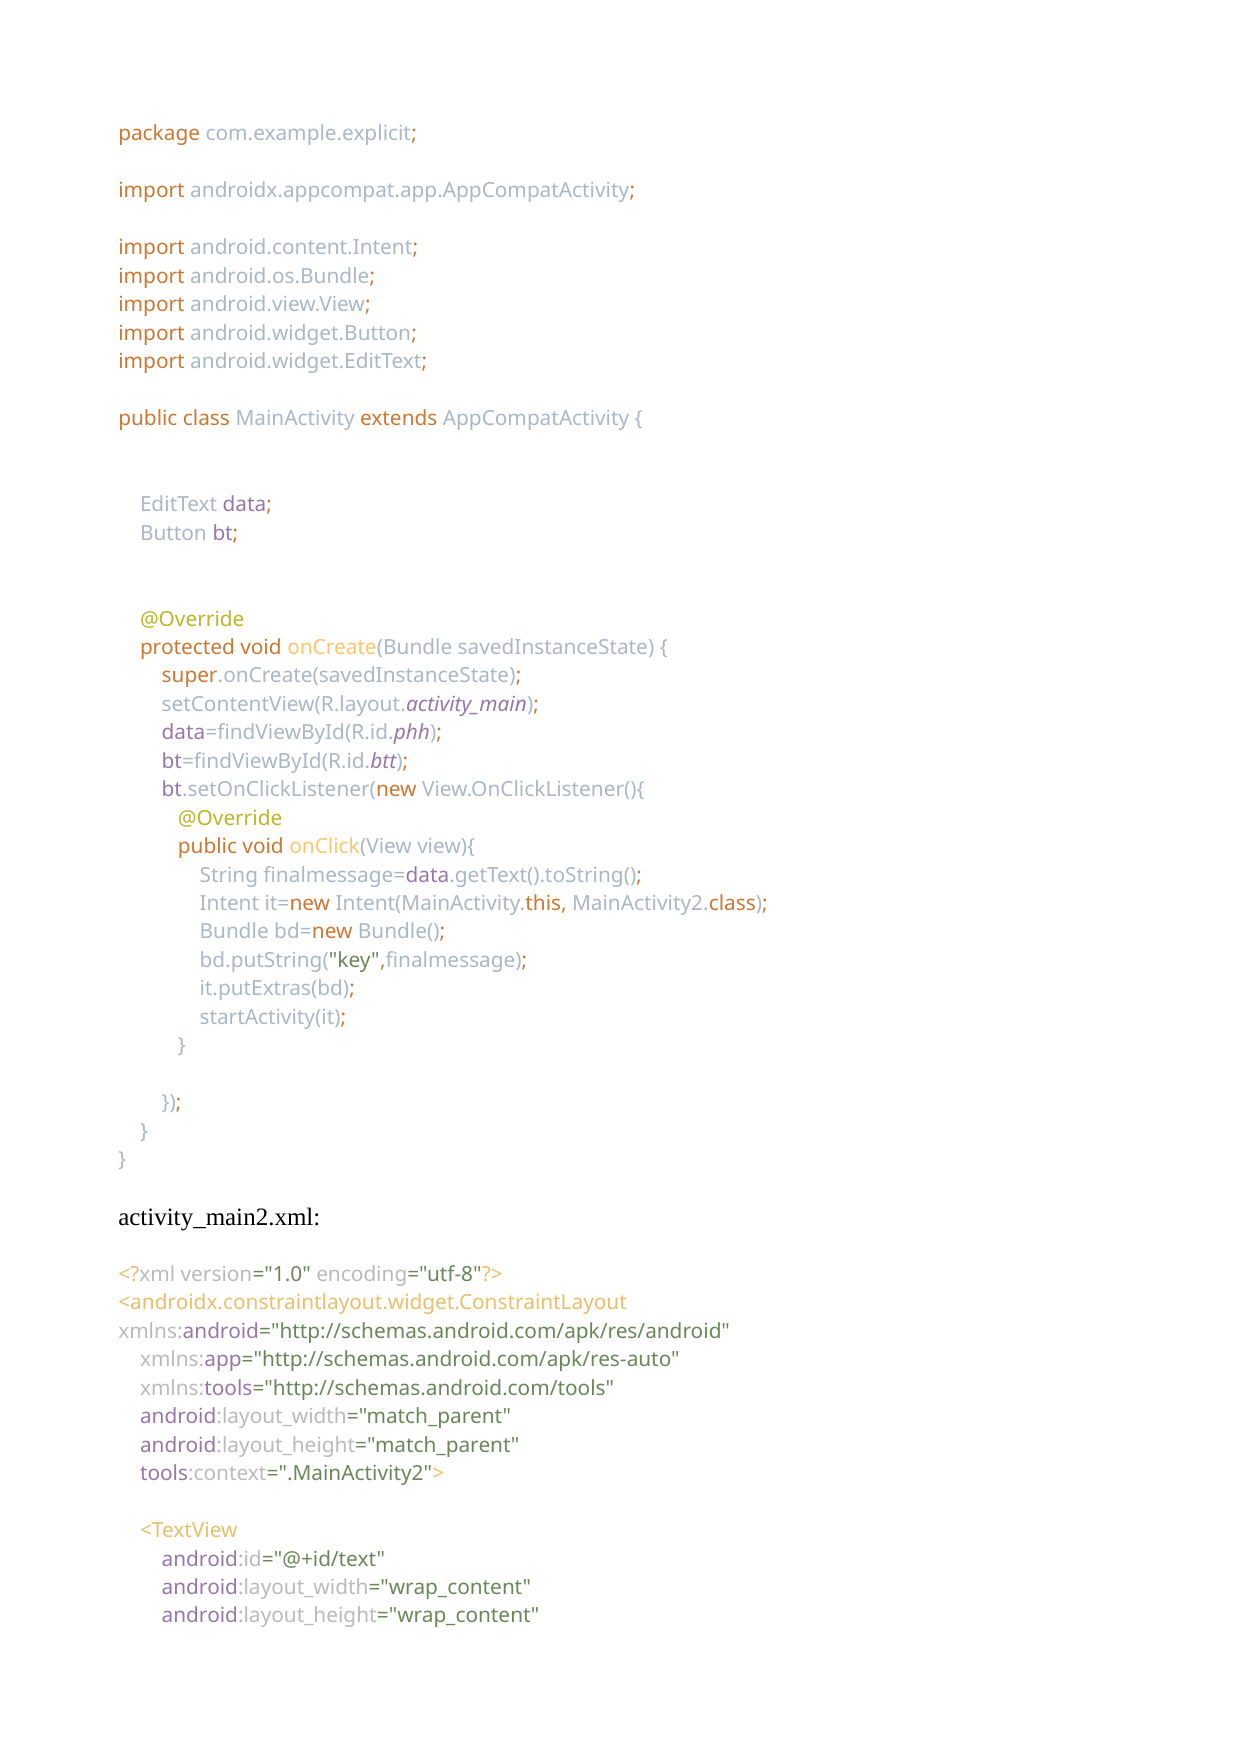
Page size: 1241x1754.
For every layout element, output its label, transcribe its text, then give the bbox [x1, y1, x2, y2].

text activity_main2.xml: [118, 1202, 1122, 1230]
text package com.example.explicit; import androidx.appcompat.app.AppCompatActivity; import android.content.Intent; import android.os.Bundle; import android.view.View; import android.widget.Button; import android.widget.EditText; public class MainActivity extends AppCompatActivity { EditText data; Button bt; @Override protected void onCreate(Bundle savedInstanceState) { super.onCreate(savedInstanceState); setContentView(R.layout.activity_main); data=findViewById(R.id.phh); bt=findViewById(R.id.btt); bt.setOnClickListener(new View.OnClickListener(){ @Override public void onClick(View view){ String finalmessage=data.getText().toString(); Intent it=new Intent(MainActivity.this, MainActivity2.class); Bundle bd=new Bundle(); bd.putString("key",finalmessage); it.putExtras(bd); startActivity(it); } }); } } [118, 118, 1122, 1173]
text <?xml version="1.0" encoding="utf-8"?> <androidx.constraintlayout.widget.ConstraintLayout xmlns:android="http://schemas.android.com/apk/res/android" xmlns:app="http://schemas.android.com/apk/res-auto" xmlns:tools="http://schemas.android.com/tools" android:layout_width="match_parent" android:layout_height="match_parent" tools:context=".MainActivity2"> <TextView android:id="@+id/text" android:layout_width="wrap_content" android:layout_height="wrap_content" [118, 1259, 1122, 1629]
